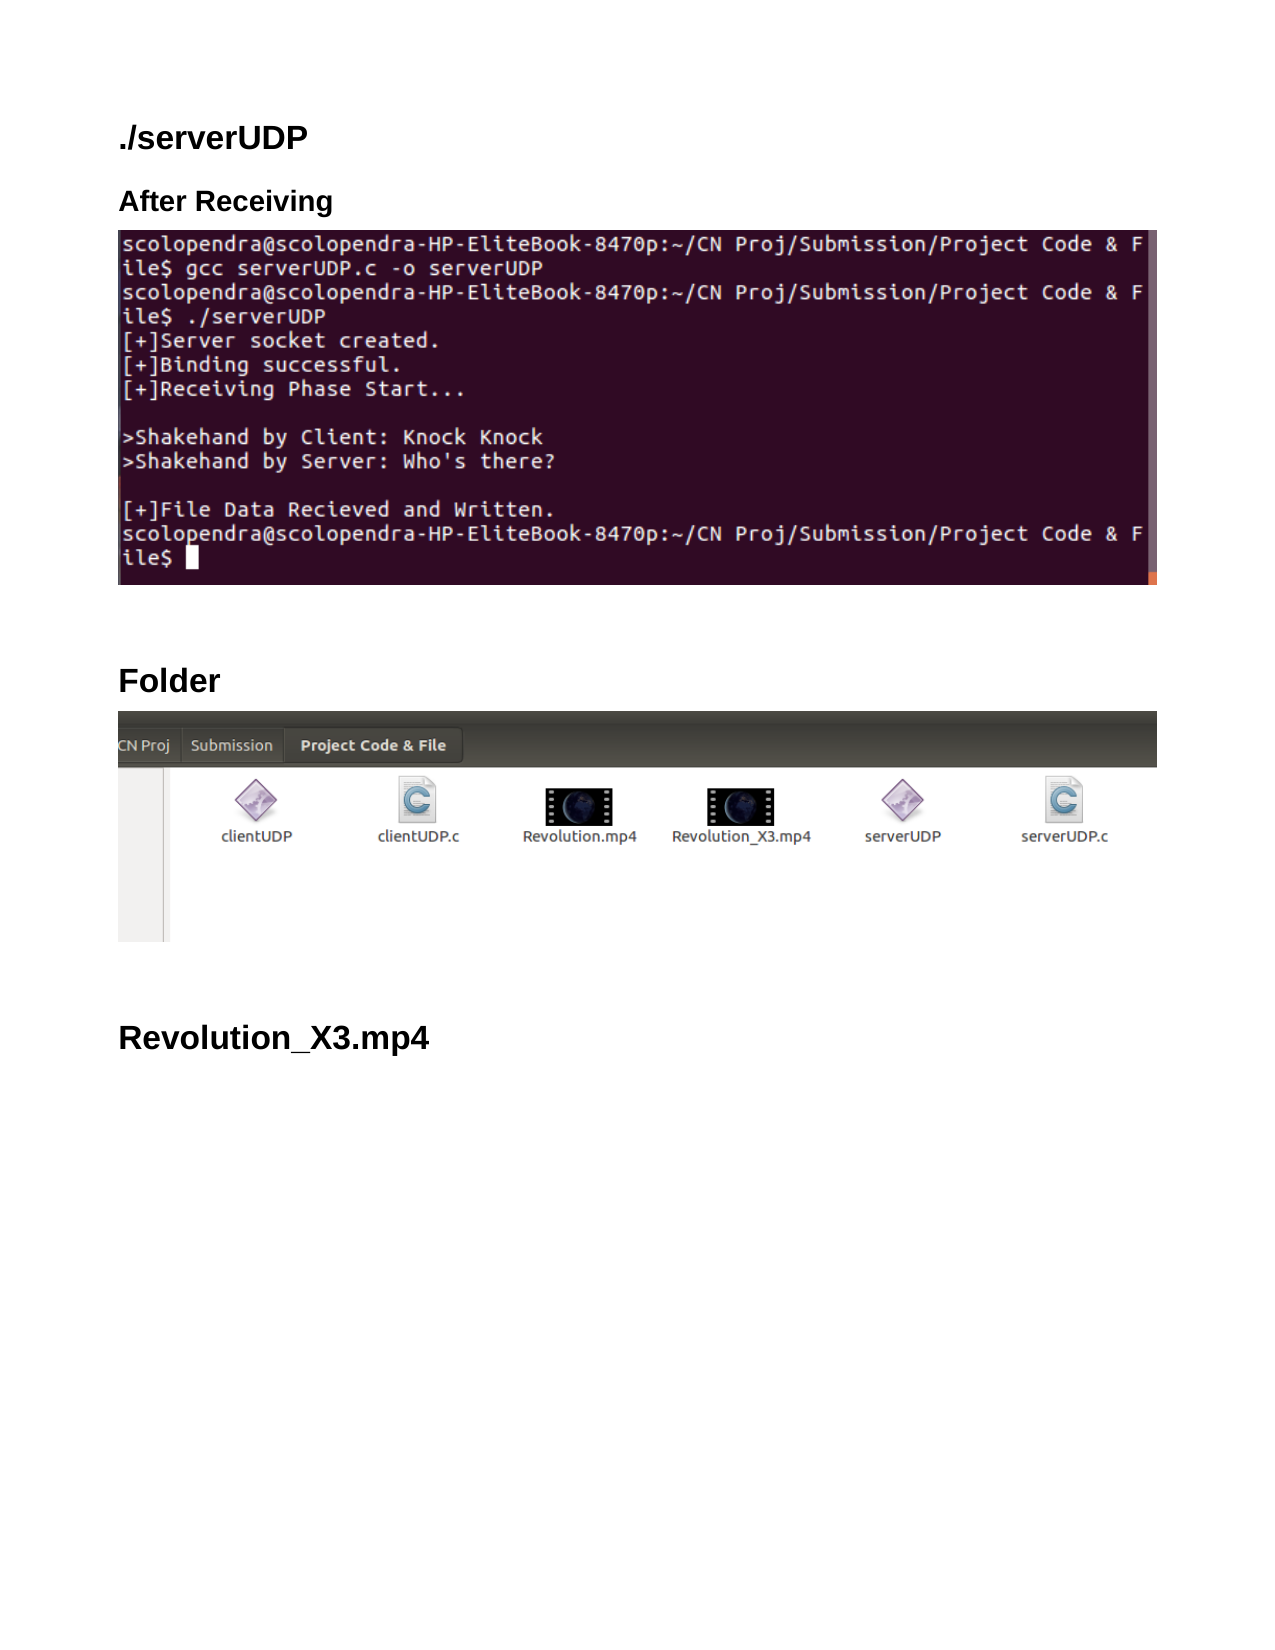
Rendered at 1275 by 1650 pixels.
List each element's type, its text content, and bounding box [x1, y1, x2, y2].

picture [118, 230, 1157, 585]
subtitle ./serverUDP [118, 118, 1157, 157]
subtitle Folder [118, 660, 1157, 699]
picture [118, 711, 1157, 942]
subtitle After Receiving [118, 184, 1157, 218]
subtitle Revolution_X3.mp4 [118, 1018, 1157, 1056]
